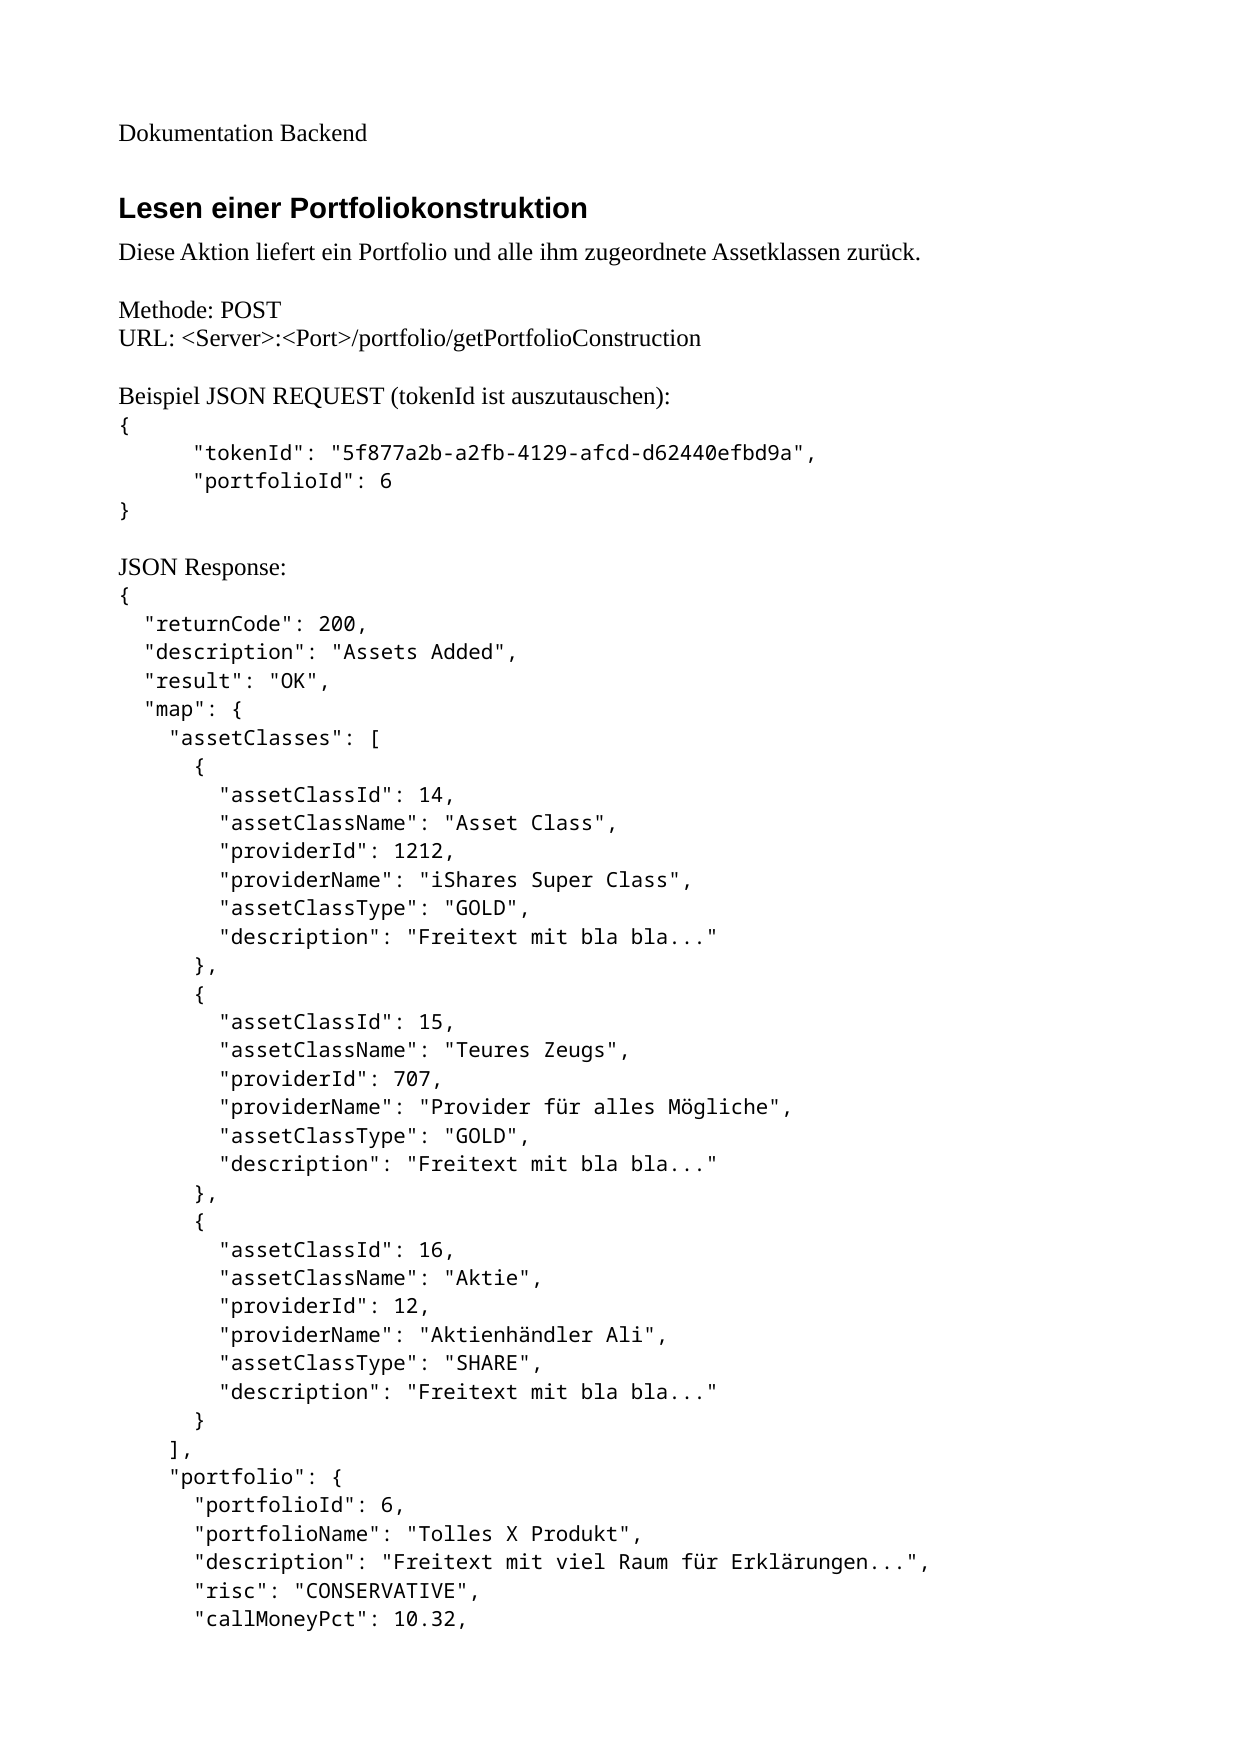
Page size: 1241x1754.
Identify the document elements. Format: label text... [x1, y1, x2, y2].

text "providerName": "iShares Super Class", [118, 865, 1122, 893]
text "assetClassId": 15, [118, 1007, 1122, 1036]
text }, [118, 1178, 1122, 1206]
text } [118, 1405, 1122, 1434]
text "providerId": 1212, [118, 837, 1122, 865]
text "result": "OK", [118, 666, 1122, 694]
text "assetClassType": "SHARE", [118, 1348, 1122, 1377]
text "tokenId": "5f877a2b-a2fb-4129-afcd-d62440efbd9a", [118, 438, 1122, 467]
text ], [118, 1434, 1122, 1462]
text "assetClassId": 14, [118, 780, 1122, 808]
text "providerName": "Aktienhändler Ali", [118, 1320, 1122, 1348]
text } [118, 495, 1122, 523]
text "description": "Freitext mit bla bla..." [118, 1149, 1122, 1178]
text "assetClassName": "Asset Class", [118, 808, 1122, 837]
text "assetClassName": "Teures Zeugs", [118, 1036, 1122, 1064]
text Beispiel JSON REQUEST (tokenId ist auszutauschen): [118, 381, 1122, 410]
text }, [118, 950, 1122, 979]
text "providerId": 12, [118, 1292, 1122, 1320]
text Diese Aktion liefert ein Portfolio und alle ihm zugeordnete Assetklassen zurück. [118, 237, 1122, 266]
text "assetClasses": [ [118, 723, 1122, 751]
text "portfolioId": 6 [118, 467, 1122, 495]
text { [118, 410, 1122, 438]
text { [118, 581, 1122, 609]
text "providerName": "Provider für alles Mögliche", [118, 1092, 1122, 1121]
text "portfolioId": 6, [118, 1491, 1122, 1519]
text "returnCode": 200, [118, 609, 1122, 637]
text "assetClassType": "GOLD", [118, 1121, 1122, 1149]
text "assetClassId": 16, [118, 1235, 1122, 1263]
text Methode: POST [118, 295, 1122, 323]
text "description": "Freitext mit bla bla..." [118, 922, 1122, 950]
text URL: <Server>:<Port>/portfolio/getPortfolioConstruction [118, 323, 1122, 352]
subtitle Lesen einer Portfoliokonstruktion [118, 191, 1122, 225]
text "description": "Freitext mit viel Raum für Erklärungen...", [118, 1547, 1122, 1576]
text JSON Response: [118, 552, 1122, 581]
text "callMoneyPct": 10.32, [118, 1604, 1122, 1633]
text "providerId": 707, [118, 1064, 1122, 1092]
text "assetClassName": "Aktie", [118, 1263, 1122, 1292]
text "assetClassType": "GOLD", [118, 893, 1122, 922]
text "map": { [118, 694, 1122, 723]
text "description": "Assets Added", [118, 637, 1122, 666]
text { [118, 1206, 1122, 1235]
text "risc": "CONSERVATIVE", [118, 1576, 1122, 1604]
text "portfolio": { [118, 1462, 1122, 1491]
text { [118, 751, 1122, 780]
text { [118, 979, 1122, 1007]
text "portfolioName": "Tolles X Produkt", [118, 1519, 1122, 1547]
text "description": "Freitext mit bla bla..." [118, 1377, 1122, 1405]
